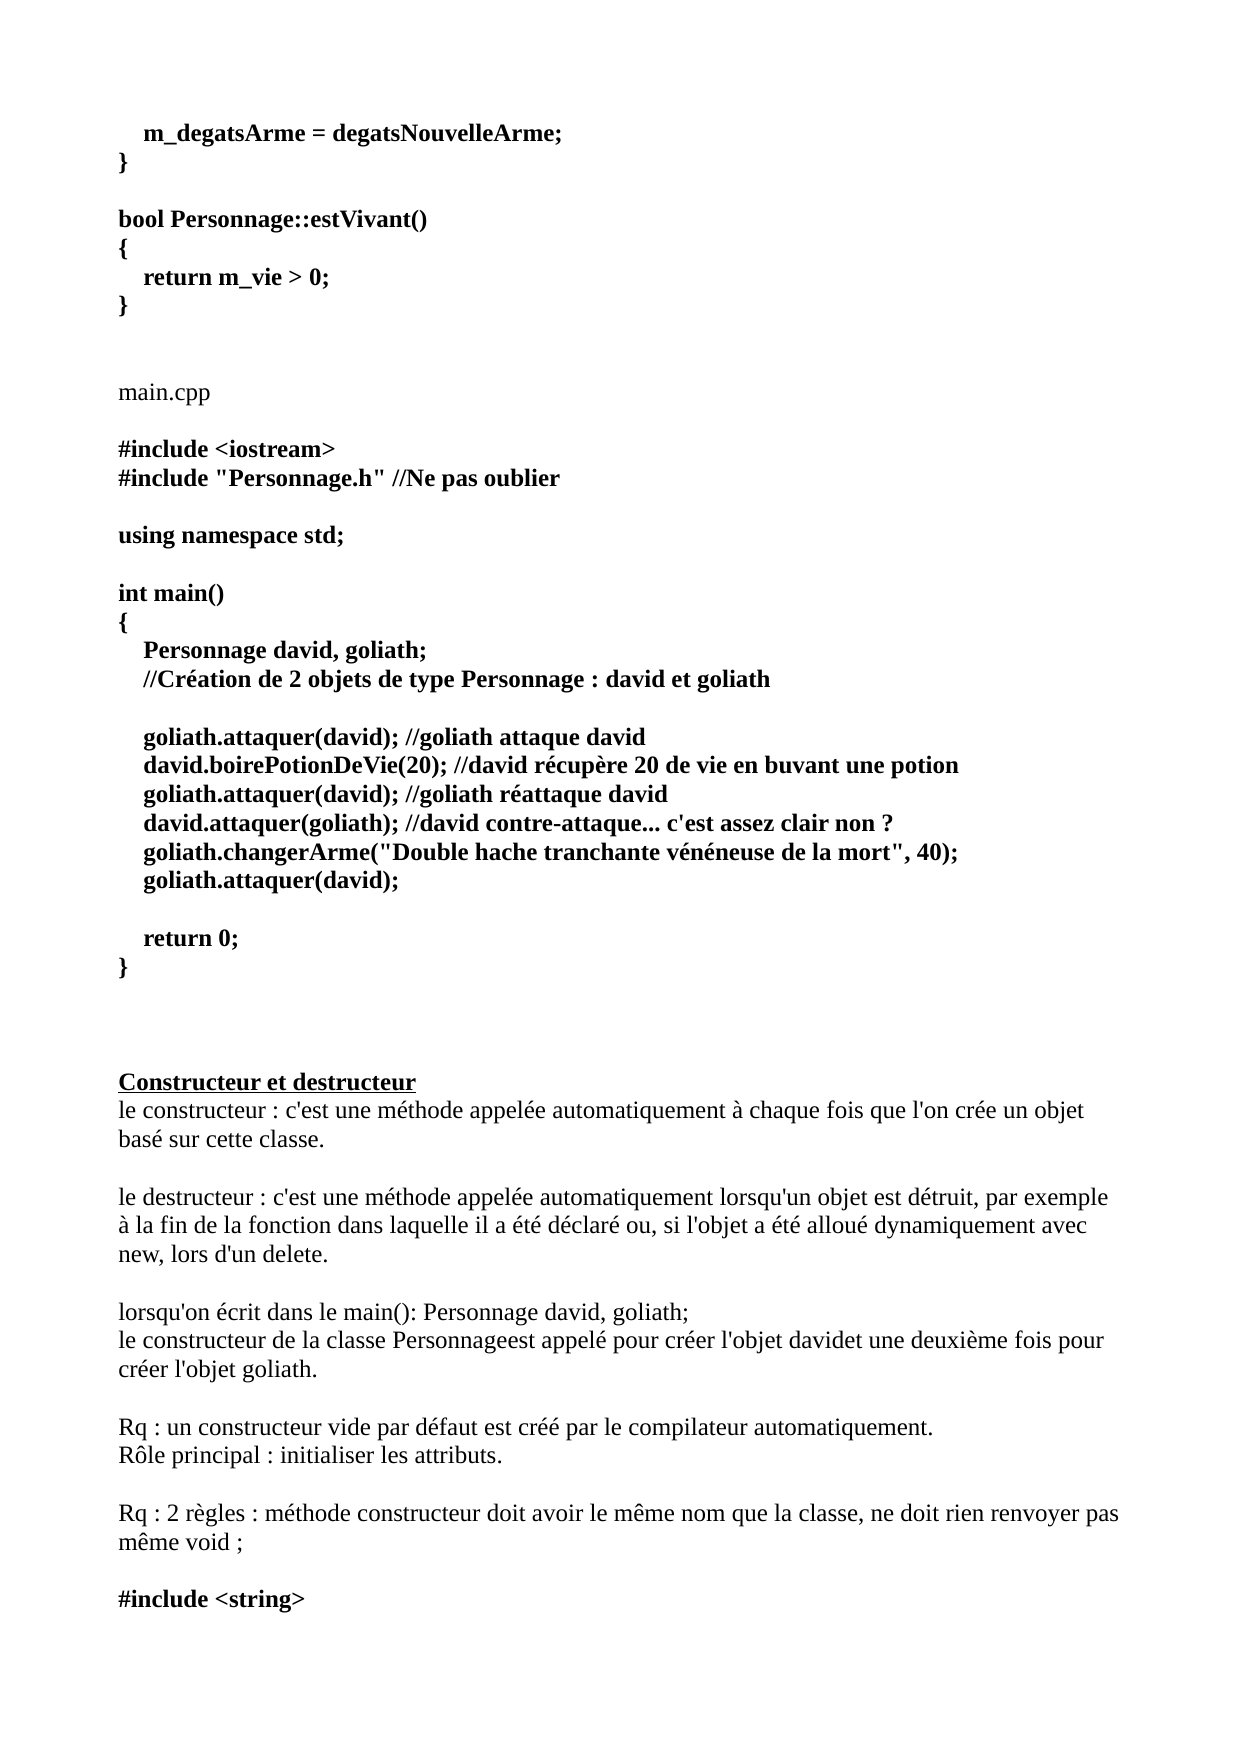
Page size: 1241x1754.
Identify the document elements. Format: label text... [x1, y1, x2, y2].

text Rq : un constructeur vide par défaut est créé par le compilateur automatiquement. [118, 1412, 1122, 1441]
text using namespace std; [118, 521, 1122, 549]
text //Création de 2 objets de type Personnage : david et goliath [118, 664, 1122, 693]
text lorsqu'on écrit dans le main(): Personnage david, goliath; [118, 1297, 1122, 1326]
text int main() [118, 578, 1122, 607]
text Constructeur et destructeur [118, 1067, 1122, 1096]
text } [118, 147, 1122, 176]
text Rq : 2 règles : méthode constructeur doit avoir le même nom que la classe, ne doit rien renvoyer pas même void ; [118, 1498, 1122, 1556]
text { [118, 233, 1122, 262]
text Personnage david, goliath; [118, 636, 1122, 664]
text main.cpp [118, 377, 1122, 406]
text bool Personnage::estVivant() [118, 204, 1122, 233]
text le destructeur : c'est une méthode appelée automatiquement lorsqu'un objet est détruit, par exemple à la fin de la fonction dans laquelle il a été déclaré ou, si l'objet a été alloué dynamiquement avec new, lors d'un delete. [118, 1182, 1122, 1268]
text #include <string> [118, 1584, 1122, 1613]
text return 0; [118, 923, 1122, 952]
text } [118, 291, 1122, 319]
text le constructeur de la classe Personnageest appelé pour créer l'objet davidet une deuxième fois pour créer l'objet goliath. [118, 1326, 1122, 1383]
text goliath.attaquer(david); //goliath attaque david [118, 722, 1122, 751]
text { [118, 607, 1122, 636]
text m_degatsArme = degatsNouvelleArme; [118, 118, 1122, 147]
text goliath.attaquer(david); //goliath réattaque david [118, 779, 1122, 808]
text } [118, 952, 1122, 981]
text #include <iostream> [118, 434, 1122, 463]
text david.boirePotionDeVie(20); //david récupère 20 de vie en buvant une potion [118, 751, 1122, 779]
text goliath.changerArme("Double hache tranchante vénéneuse de la mort", 40); [118, 837, 1122, 866]
text return m_vie > 0; [118, 262, 1122, 291]
text le constructeur : c'est une méthode appelée automatiquement à chaque fois que l'on crée un objet basé sur cette classe. [118, 1096, 1122, 1153]
text david.attaquer(goliath); //david contre-attaque... c'est assez clair non ? [118, 808, 1122, 837]
text #include "Personnage.h" //Ne pas oublier [118, 463, 1122, 492]
text goliath.attaquer(david); [118, 866, 1122, 894]
text Rôle principal : initialiser les attributs. [118, 1441, 1122, 1469]
